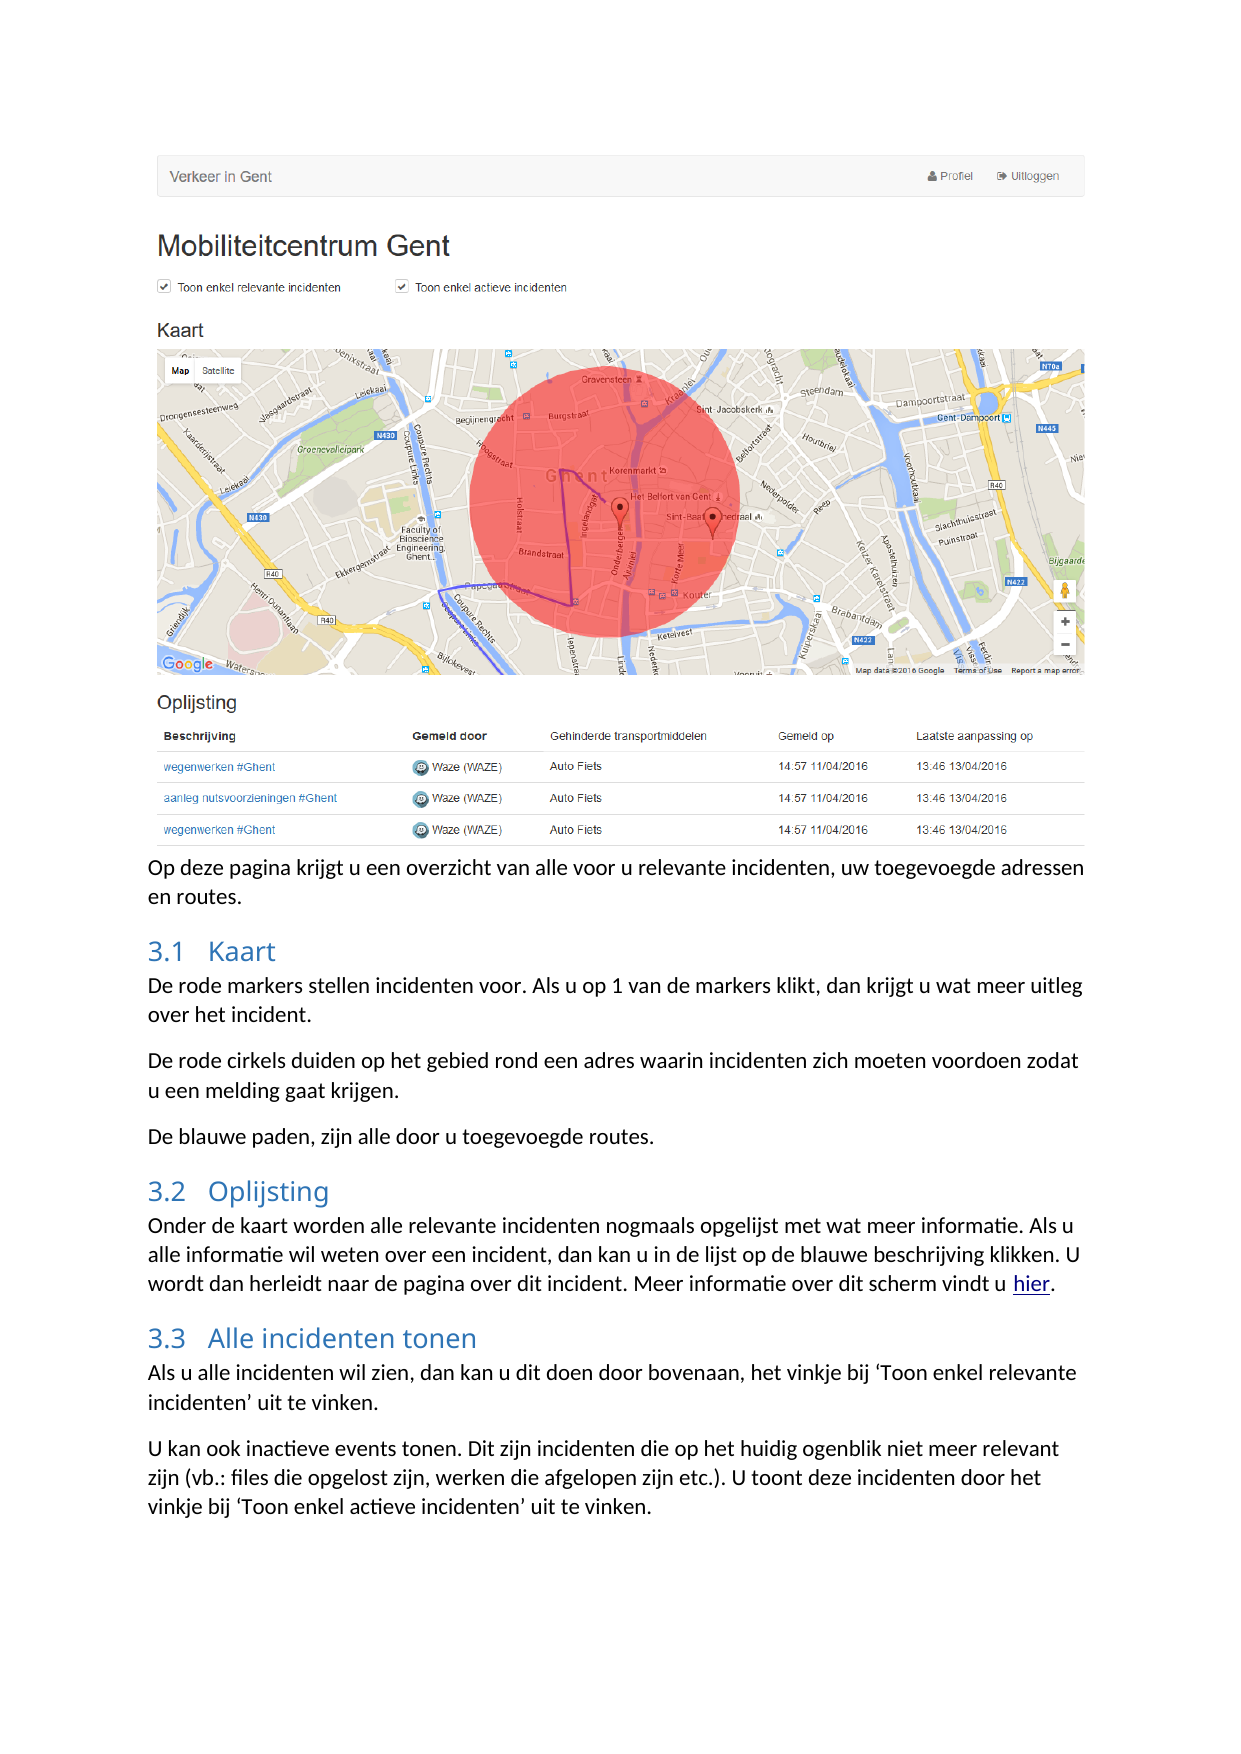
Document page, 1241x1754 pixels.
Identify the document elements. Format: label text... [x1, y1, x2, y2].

text Onder de kaart worden alle relevante incidenten nogmaals opgelijst met wat meer informatie. Als u alle informatie wil weten over een incident, dan kan u in de lijst op de blauwe beschrijving klikken. U wordt dan herleidt naar de pagina over dit incident. Meer informatie over dit scherm vindt u hier. [148, 1211, 1093, 1297]
text U kan ook inactieve events tonen. Dit zijn incidenten die op het huidig ogenblik niet meer relevant zijn (vb.: files die opgelost zijn, werken die afgelopen zijn etc.). U toont deze incidenten door het vinkje bij ‘Toon enkel actieve incidenten’ uit te vinken. [148, 1434, 1093, 1521]
text Als u alle incidenten wil zien, dan kan u dit doen door bovenaan, het vinkje bij ‘Toon enkel relevante incidenten’ uit te vinken. [148, 1358, 1093, 1416]
text De rode cirkels duiden op het gebied rond een adres waarin incidenten zich moeten voordoen zodat u een melding gaat krijgen. [148, 1046, 1093, 1104]
text De rode markers stellen incidenten voor. Als u op 1 van de markers klikt, dan krijgt u wat meer uitleg over het incident. [148, 971, 1093, 1028]
subtitle Kaart [148, 932, 1093, 969]
subtitle Oplijsting [148, 1172, 1093, 1209]
subtitle Alle incidenten tonen [148, 1320, 1093, 1357]
text Op deze pagina krijgt u een overzicht van alle voor u relevante incidenten, uw toegevoegde adressen en routes. [148, 852, 1093, 910]
text De blauwe paden, zijn alle door u toegevoegde routes. [148, 1122, 1093, 1150]
